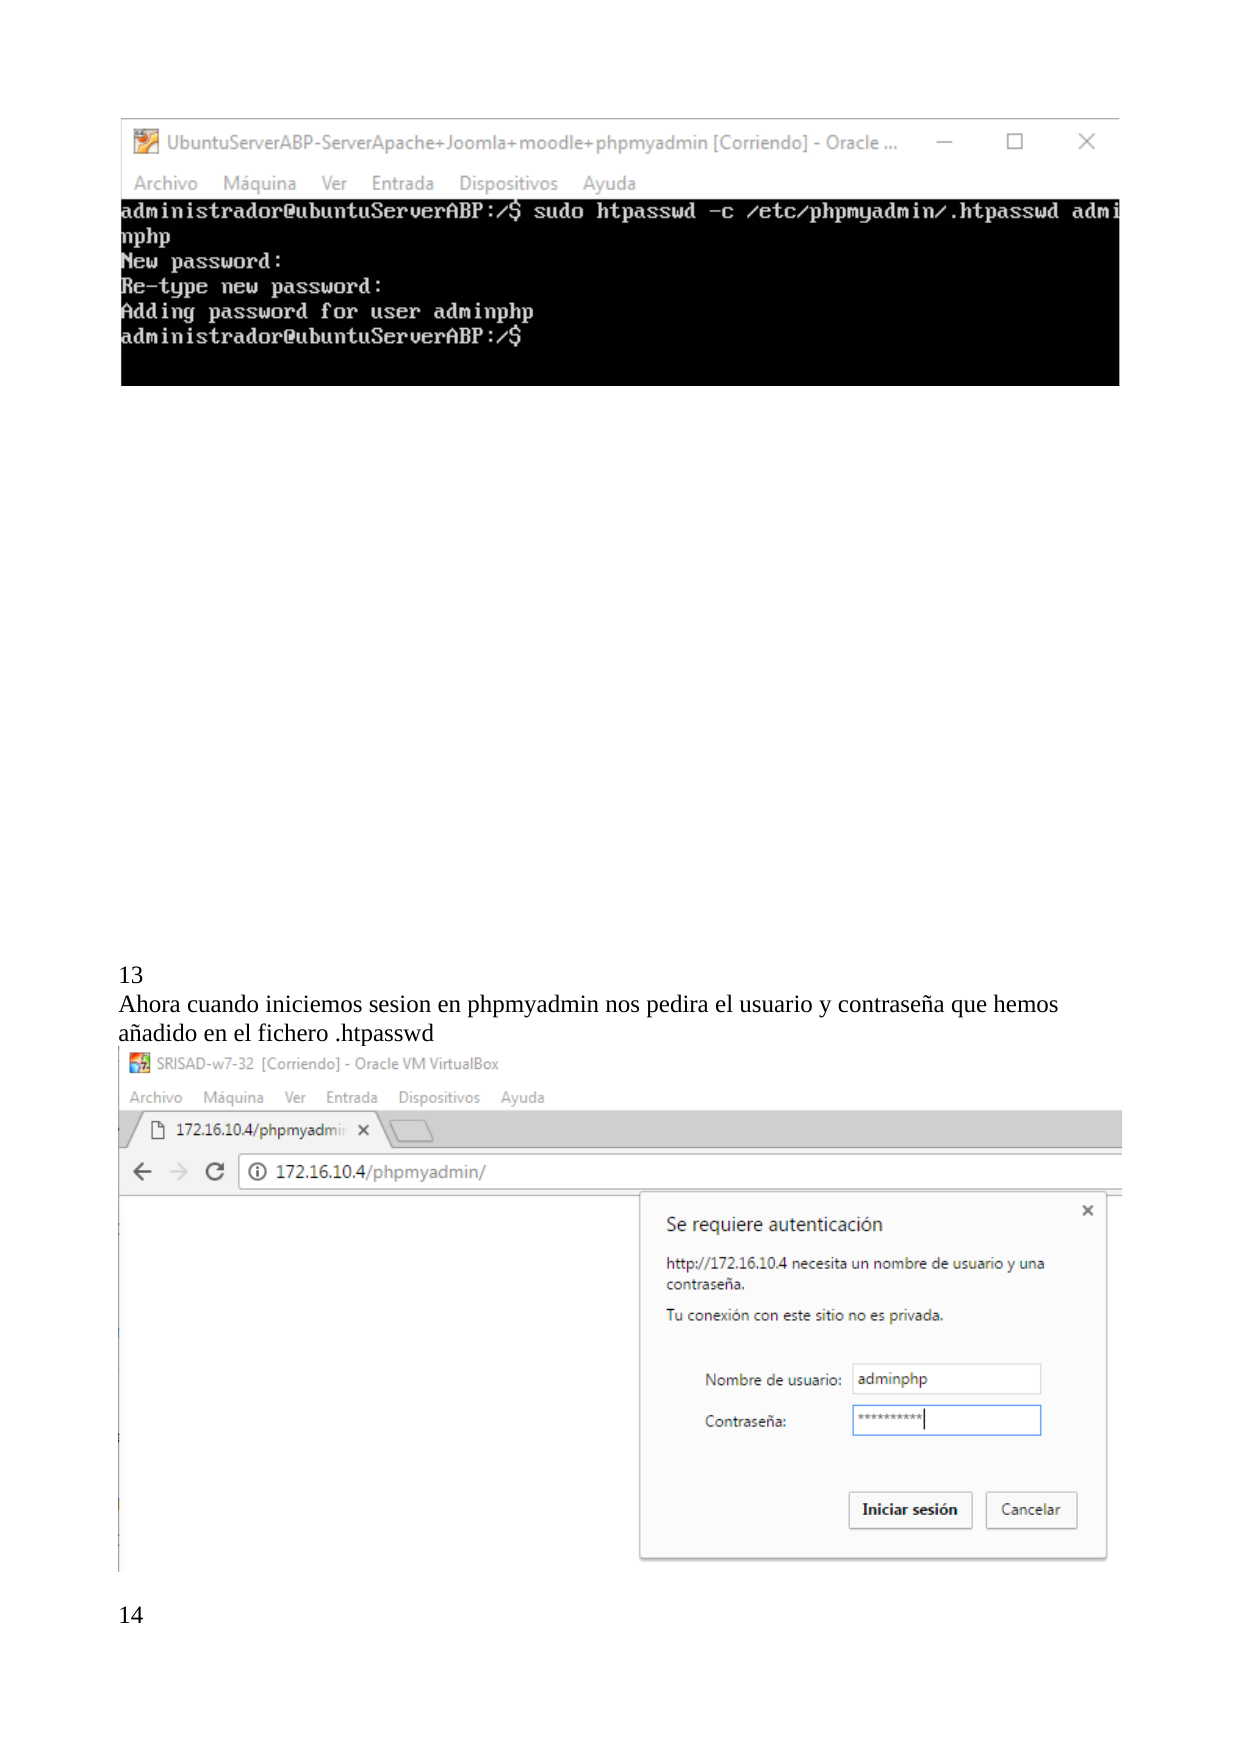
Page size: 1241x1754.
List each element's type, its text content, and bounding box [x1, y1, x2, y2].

picture [120, 118, 1120, 386]
text 13 [118, 960, 1122, 989]
text Ahora cuando iniciemos sesion en phpmyadmin nos pedira el usuario y contraseña que hemos añadido en el fichero .htpasswd [118, 989, 1122, 1046]
picture [118, 1046, 1123, 1572]
text 14 [118, 1600, 1122, 1629]
